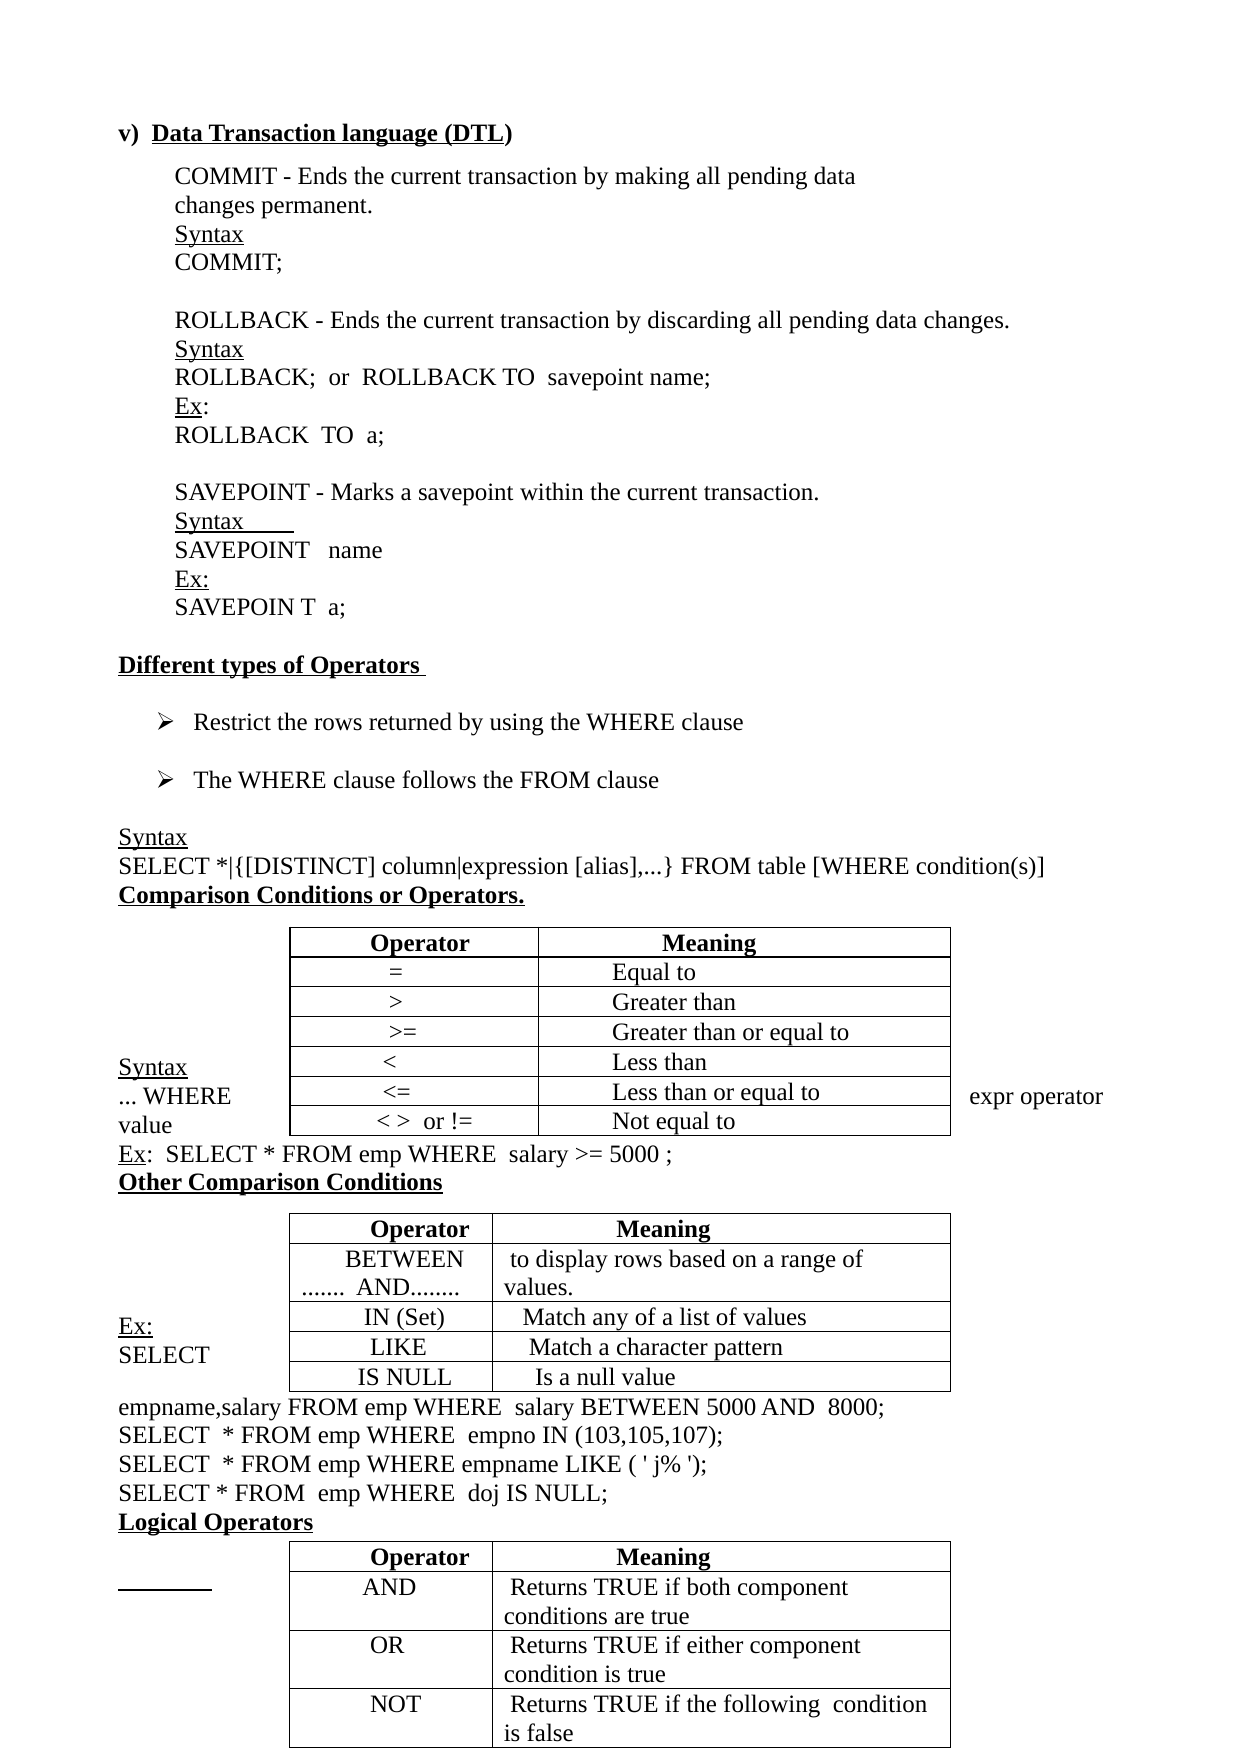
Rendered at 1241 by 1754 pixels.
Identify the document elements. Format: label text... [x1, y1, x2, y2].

table_cell AND [290, 1572, 492, 1629]
table_cell < > or != [291, 1106, 538, 1135]
table_cell OR [290, 1631, 492, 1688]
text Syntax [118, 1052, 289, 1081]
text SELECT *|{[DISTINCT] column|expression [alias],...} FROM table [WHERE condition(s)] [118, 851, 1122, 880]
text COMMIT - Ends the current transaction by making all pending data [118, 161, 1122, 190]
text v) Data Transaction language (DTL) [118, 118, 1122, 147]
table_cell Not equal to [539, 1106, 950, 1135]
table_cell Match a character pattern [493, 1332, 950, 1361]
text [951, 1052, 1122, 1081]
text ROLLBACK - Ends the current transaction by discarding all pending data changes. [118, 305, 1122, 334]
table_cell Returns TRUE if both component conditions are true [493, 1572, 950, 1629]
text SAVEPOINT name [118, 535, 1122, 564]
table_cell LIKE [290, 1332, 492, 1361]
table_cell Greater than or equal to [539, 1017, 950, 1046]
text changes permanent. [118, 190, 1122, 219]
table_cell <= [291, 1077, 538, 1105]
table_cell NOT [290, 1689, 492, 1747]
text [951, 1311, 1122, 1340]
table_header Operator [290, 1542, 492, 1571]
table_cell BETWEEN ....... AND........ [290, 1244, 492, 1301]
table_cell = [291, 958, 538, 986]
text Comparison Conditions or Operators. [118, 880, 1122, 909]
text Other Comparison Conditions [118, 1167, 1122, 1196]
text SAVEPOINT - Marks a savepoint within the current transaction. [118, 477, 1122, 506]
table_cell Returns TRUE if either component condition is true [493, 1631, 950, 1688]
table_cell IN (Set) [290, 1302, 492, 1331]
text SAVEPOIN T a; [118, 592, 1122, 621]
text Ex: [118, 564, 1122, 592]
table_header Operator [291, 928, 538, 956]
table_cell Is a null value [493, 1362, 950, 1391]
text ... WHERE expr operator value [118, 1081, 1122, 1139]
table_cell Less than [539, 1047, 950, 1076]
text Syntax [118, 219, 1122, 247]
table_header Meaning [539, 928, 950, 956]
text ROLLBACK; or ROLLBACK TO savepoint name; [118, 362, 1122, 391]
table_cell IS NULL [290, 1362, 492, 1391]
table_cell > [291, 987, 538, 1016]
text Different types of Operators [118, 650, 1122, 679]
list The WHERE clause follows the FROM clause [156, 765, 1122, 794]
text Syntax [118, 506, 1122, 535]
table_header Operator [290, 1214, 492, 1243]
table_cell Greater than [539, 987, 950, 1016]
table_cell Less than or equal to [539, 1077, 950, 1105]
text SELECT * FROM emp WHERE empname LIKE ( ' j% '); [118, 1449, 1122, 1478]
text ROLLBACK TO a; [118, 420, 1122, 449]
list Restrict the rows returned by using the WHERE clause [156, 707, 1122, 736]
table_cell to display rows based on a range of values. [493, 1244, 950, 1301]
text SELECT empname,salary FROM emp WHERE salary BETWEEN 5000 AND 8000; [118, 1340, 1122, 1420]
table_cell < [291, 1047, 538, 1076]
text Ex: SELECT * FROM emp WHERE salary >= 5000 ; [118, 1139, 1122, 1167]
text SELECT * FROM emp WHERE doj IS NULL; [118, 1478, 1122, 1507]
text Syntax [118, 822, 1122, 851]
text SELECT * FROM emp WHERE empno IN (103,105,107); [118, 1420, 1122, 1449]
text Ex: [118, 391, 1122, 420]
text COMMIT; [118, 247, 1122, 276]
text Syntax [118, 334, 1122, 362]
text Ex: [118, 1311, 289, 1340]
table_cell >= [291, 1017, 538, 1046]
table_cell Equal to [539, 958, 950, 986]
table_header Meaning [493, 1214, 950, 1243]
table_cell Returns TRUE if the following condition is false [493, 1689, 950, 1747]
table_header Meaning [493, 1542, 950, 1571]
table_cell Match any of a list of values [493, 1302, 950, 1331]
text Logical Operators [118, 1507, 1122, 1535]
